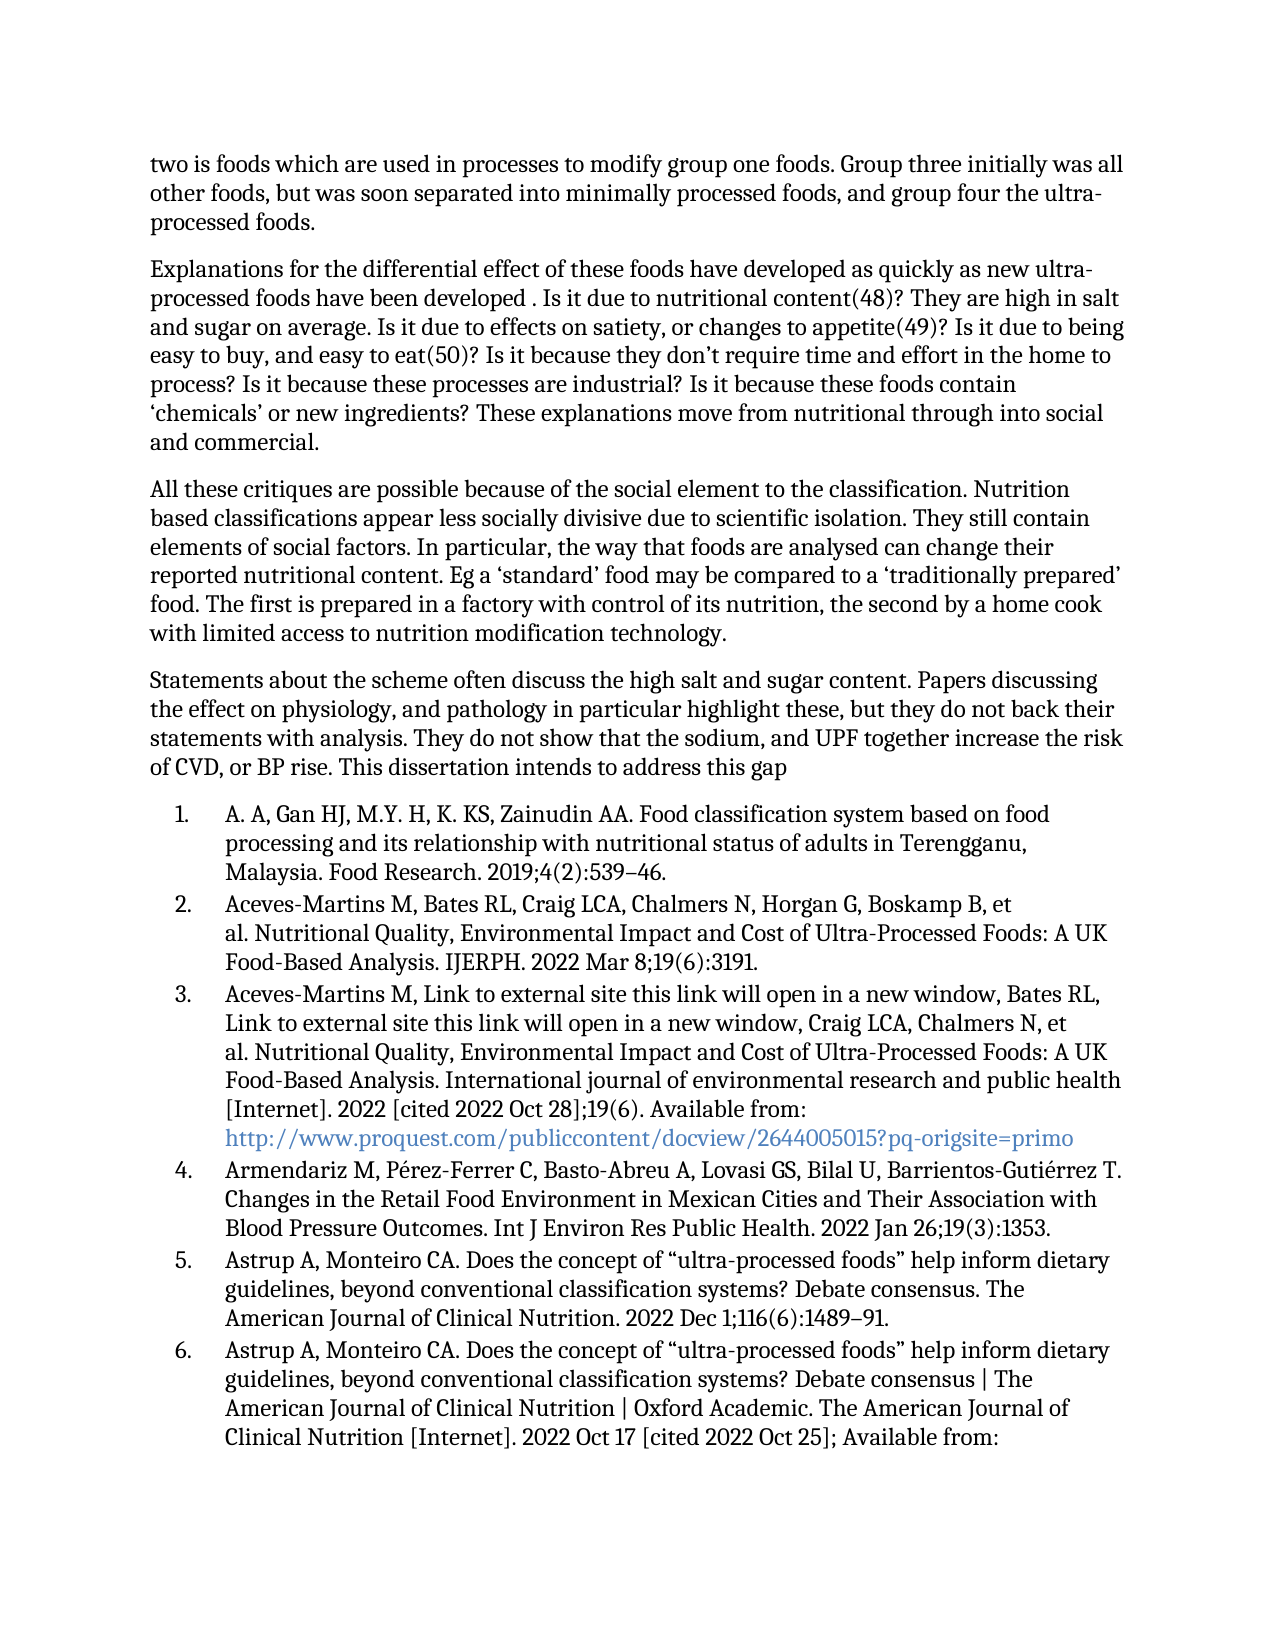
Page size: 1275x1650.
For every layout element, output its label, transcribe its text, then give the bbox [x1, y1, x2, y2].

text Statements about the scheme often discuss the high salt and sugar content. Papers discussing the effect on physiology, and pathology in particular highlight these, but they do not back their statements with analysis. They do not show that the sodium, and UPF together increase the risk of CVD, or BP rise. This dissertation intends to address this gap [150, 666, 1125, 781]
text Explanations for the differential effect of these foods have developed as quickly as new ultra-processed foods have been developed . Is it due to nutritional content(48)? They are high in salt and sugar on average. Is it due to effects on satiety, or changes to appetite(49)? Is it due to being easy to buy, and easy to eat(50)? Is it because they don’t require time and effort in the home to process? Is it because these processes are industrial? Is it because these foods contain ‘chemicals’ or new ingredients? These explanations move from nutritional through into social and commercial. [150, 255, 1125, 456]
list A. A, Gan HJ, M.Y. H, K. KS, Zainudin AA. Food classification system based on food processing and its relationship with nutritional status of adults in Terengganu, Malaysia. Food Research. 2019;4(2):539–46. [175, 800, 1125, 886]
list Aceves-Martins M, Link to external site this link will open in a new window, Bates RL, Link to external site this link will open in a new window, Craig LCA, Chalmers N, et al. Nutritional Quality, Environmental Impact and Cost of Ultra-Processed Foods: A UK Food-Based Analysis. International journal of environmental research and public health [Internet]. 2022 [cited 2022 Oct 28];19(6). Available from: http://www.proquest.com/publiccontent/docview/2644005015?pq-origsite=primo [175, 980, 1125, 1152]
text All these critiques are possible because of the social element to the classification. Nutrition based classifications appear less socially divisive due to scientific isolation. They still contain elements of social factors. In particular, the way that foods are analysed can change their reported nutritional content. Eg a ‘standard’ food may be compared to a ‘traditionally prepared’ food. The first is prepared in a factory with control of its nutrition, the second by a home cook with limited access to nutrition modification technology. [150, 475, 1125, 647]
list Aceves-Martins M, Bates RL, Craig LCA, Chalmers N, Horgan G, Boskamp B, et al. Nutritional Quality, Environmental Impact and Cost of Ultra-Processed Foods: A UK Food-Based Analysis. IJERPH. 2022 Mar 8;19(6):3191. [175, 890, 1125, 976]
list Astrup A, Monteiro CA. Does the concept of “ultra-processed foods” help inform dietary guidelines, beyond conventional classification systems? Debate consensus | The American Journal of Clinical Nutrition | Oxford Academic. The American Journal of Clinical Nutrition [Internet]. 2022 Oct 17 [cited 2022 Oct 25]; Available from: [175, 1336, 1125, 1451]
list Astrup A, Monteiro CA. Does the concept of “ultra-processed foods” help inform dietary guidelines, beyond conventional classification systems? Debate consensus. The American Journal of Clinical Nutrition. 2022 Dec 1;116(6):1489–91. [175, 1246, 1125, 1332]
text two is foods which are used in processes to modify group one foods. Group three initially was all other foods, but was soon separated into minimally processed foods, and group four the ultra-processed foods. [150, 150, 1125, 236]
list Armendariz M, Pérez-Ferrer C, Basto-Abreu A, Lovasi GS, Bilal U, Barrientos-Gutiérrez T. Changes in the Retail Food Environment in Mexican Cities and Their Association with Blood Pressure Outcomes. Int J Environ Res Public Health. 2022 Jan 26;19(3):1353. [175, 1156, 1125, 1242]
